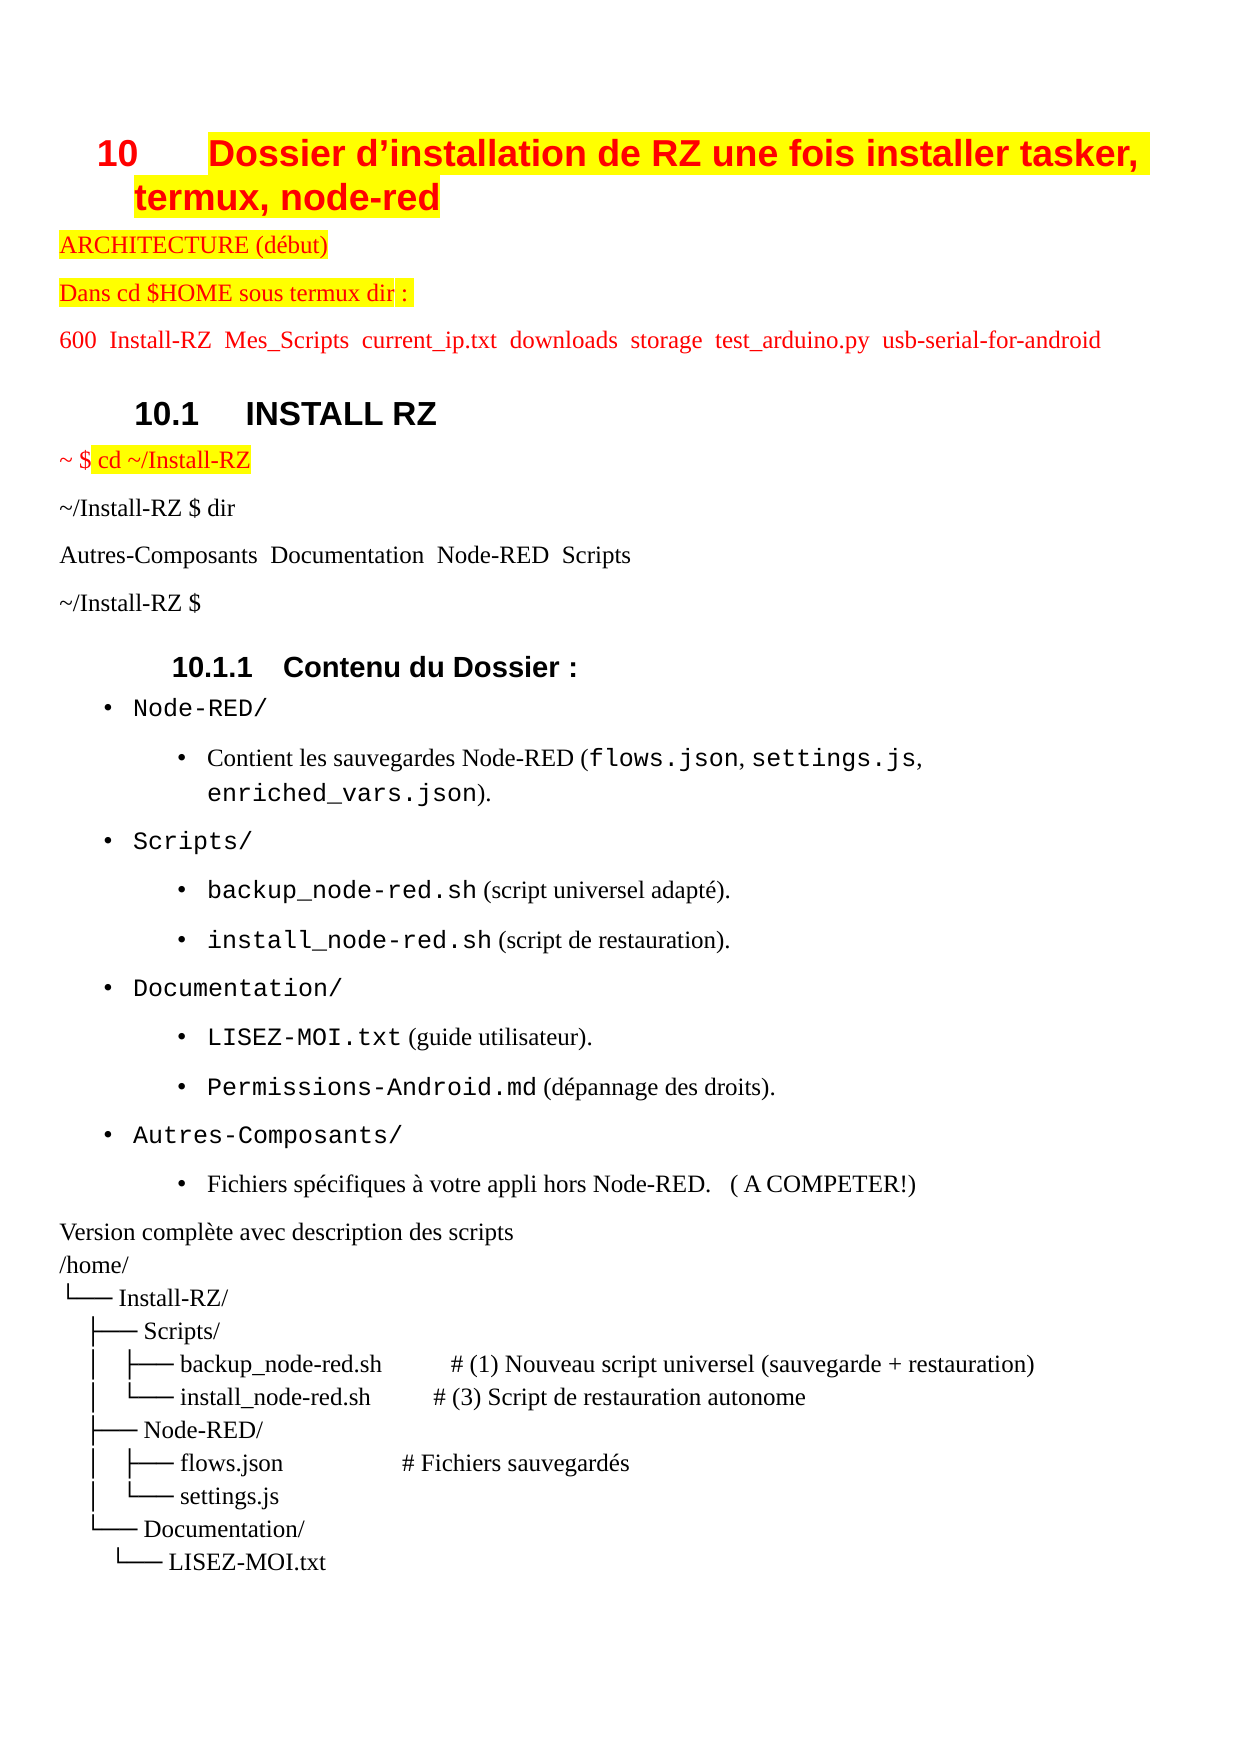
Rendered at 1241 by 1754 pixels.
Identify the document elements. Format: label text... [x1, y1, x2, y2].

list Scripts/ [103, 828, 1181, 857]
list Autres-Composants/ [103, 1122, 1181, 1151]
list install_node-red.sh (script de restauration). [177, 925, 1181, 956]
list Fichiers spécifiques à votre appli hors Node-RED. ( A COMPETER!) [177, 1169, 1181, 1198]
subtitle INSTALL RZ [134, 394, 1181, 432]
subtitle Dossier d’installation de RZ une fois installer tasker, termux, node-red [97, 132, 1181, 218]
text Dans cd $HOME sous termux dir : [59, 278, 1181, 307]
list Documentation/ [103, 975, 1181, 1004]
subtitle Contenu du Dossier : [172, 650, 1181, 683]
list Contient les sauvegardes Node-RED (flows.json, settings.js, enriched_vars.json). [177, 743, 1181, 809]
list LISEZ-MOI.txt (guide utilisateur). [177, 1022, 1181, 1053]
list Node-RED/ [103, 696, 1181, 724]
text ARCHITECTURE (début) [59, 230, 1181, 259]
text 600 Install-RZ Mes_Scripts current_ip.txt downloads storage test_arduino.py usb-serial-for-android [59, 326, 1181, 354]
list backup_node-red.sh (script universel adapté). [177, 875, 1181, 906]
text ~ $ cd ~/Install-RZ [59, 445, 1181, 474]
text ~/Install-RZ $ [59, 588, 1181, 617]
text ~/Install-RZ $ dir [59, 493, 1181, 521]
list Permissions-Android.md (dépannage des droits). [177, 1072, 1181, 1103]
text Autres-Composants Documentation Node-RED Scripts [59, 540, 1181, 569]
text Version complète avec description des scripts /home/ └── Install-RZ/ ├── Scripts/ │ ├── backup_node-red.sh # (1) Nouveau script universel (sauvegarde + restauration) │ └── install_node-red.sh # (3) Script de restauration autonome ├── Node-RED/ │ ├── flows.json # Fichiers sauvegardés │ └── settings.js └── Documentation/ └── LISEZ-MOI.txt [59, 1217, 1181, 1576]
